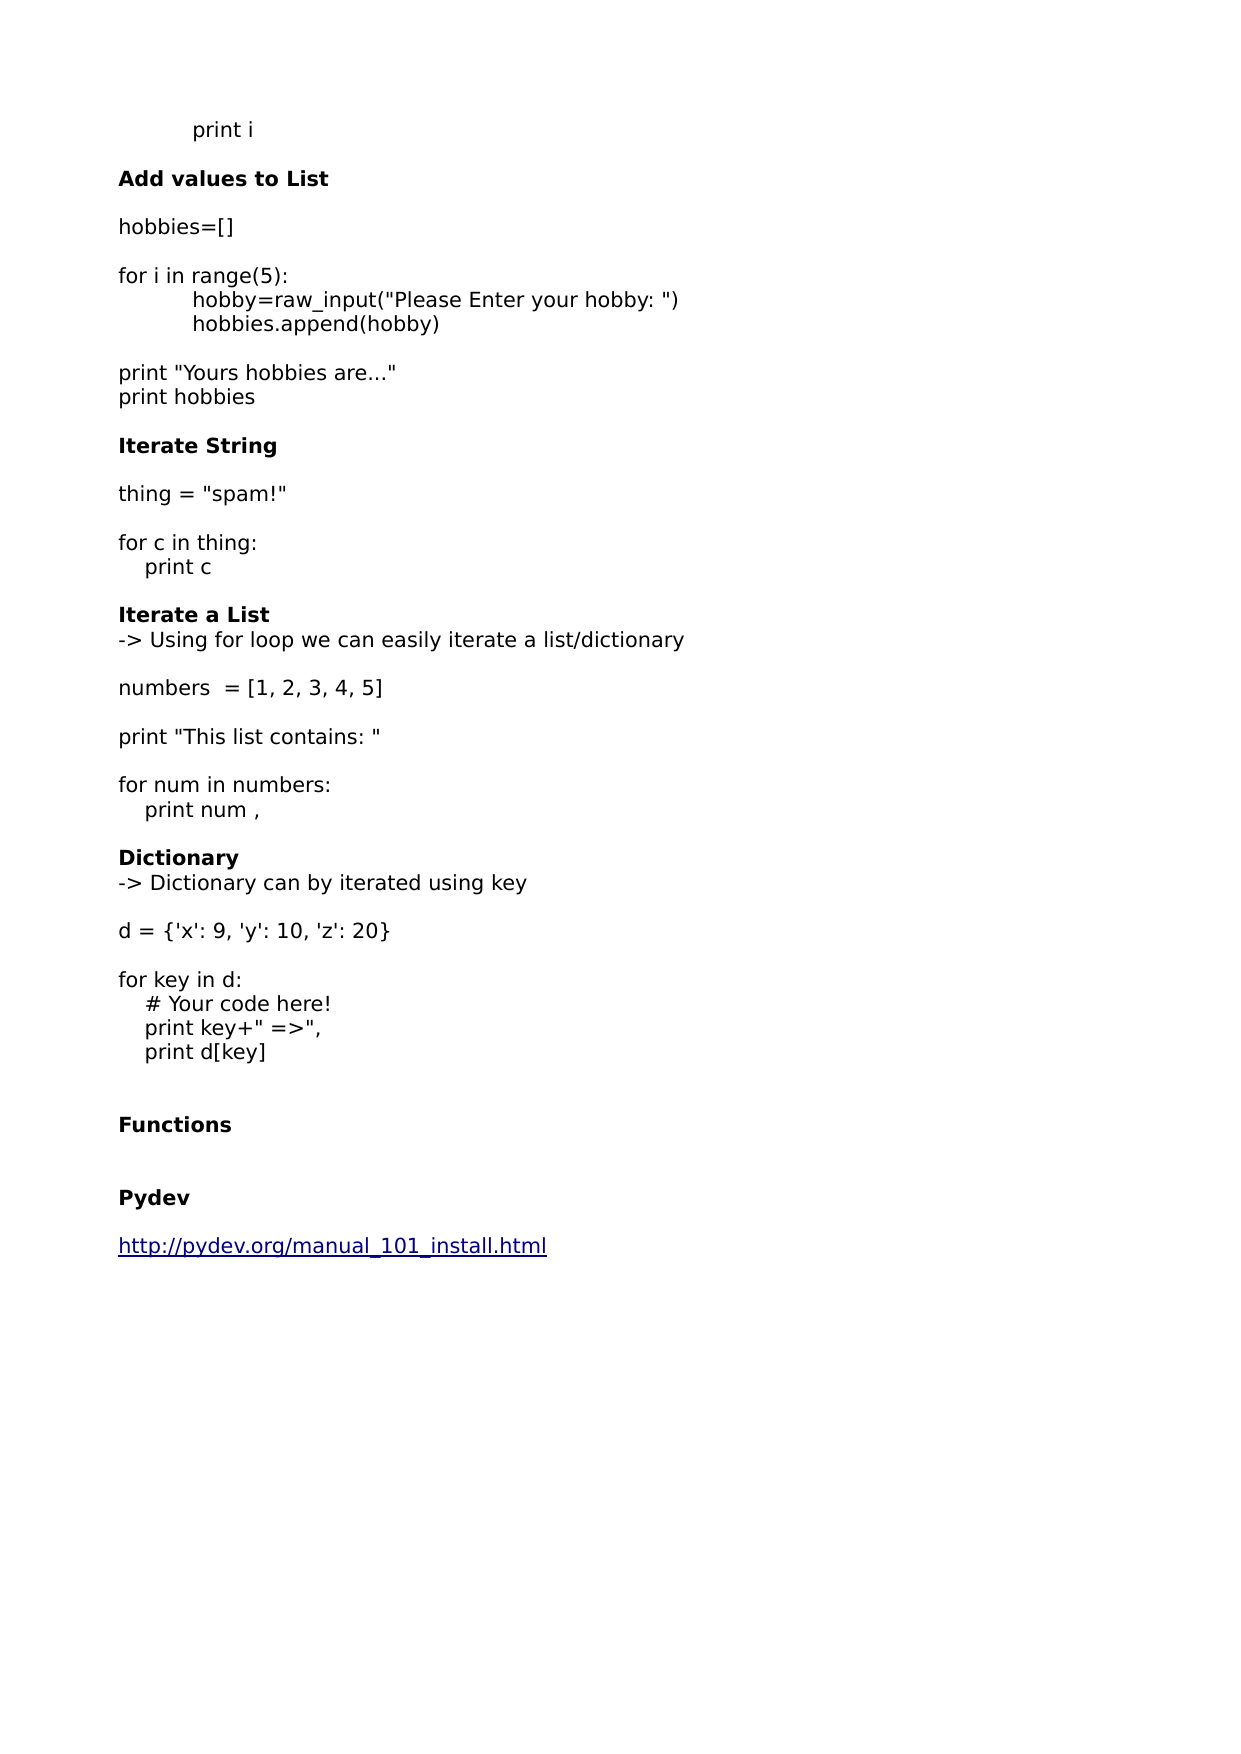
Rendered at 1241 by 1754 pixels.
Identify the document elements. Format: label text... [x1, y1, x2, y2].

text http://pydev.org/manual_101_install.html [118, 1234, 1122, 1259]
text -> Dictionary can by iterated using key [118, 871, 1122, 895]
text hobbies.append(hobby) [118, 312, 1122, 337]
text print c [118, 555, 1122, 579]
text d = {'x': 9, 'y': 10, 'z': 20} [118, 919, 1122, 943]
text numbers = [1, 2, 3, 4, 5] [118, 676, 1122, 701]
text Dictionary [118, 846, 1122, 871]
text Iterate String [118, 434, 1122, 458]
text # Your code here! [118, 992, 1122, 1016]
text for c in thing: [118, 531, 1122, 555]
text Functions [118, 1113, 1122, 1137]
text hobby=raw_input("Please Enter your hobby: ") [118, 288, 1122, 312]
text print hobbies [118, 385, 1122, 409]
text print i [118, 118, 1122, 142]
text for num in numbers: [118, 773, 1122, 798]
text hobbies=[] [118, 215, 1122, 239]
text for i in range(5): [118, 264, 1122, 288]
text print num , [118, 798, 1122, 822]
text print d[key] [118, 1040, 1122, 1065]
text print "Yours hobbies are..." [118, 361, 1122, 385]
text -> Using for loop we can easily iterate a list/dictionary [118, 628, 1122, 652]
text Add values to List [118, 167, 1122, 191]
text thing = "spam!" [118, 482, 1122, 506]
text print "This list contains: " [118, 725, 1122, 749]
text print key+" =>", [118, 1016, 1122, 1040]
text for key in d: [118, 968, 1122, 992]
text Iterate a List [118, 603, 1122, 628]
text Pydev [118, 1186, 1122, 1210]
